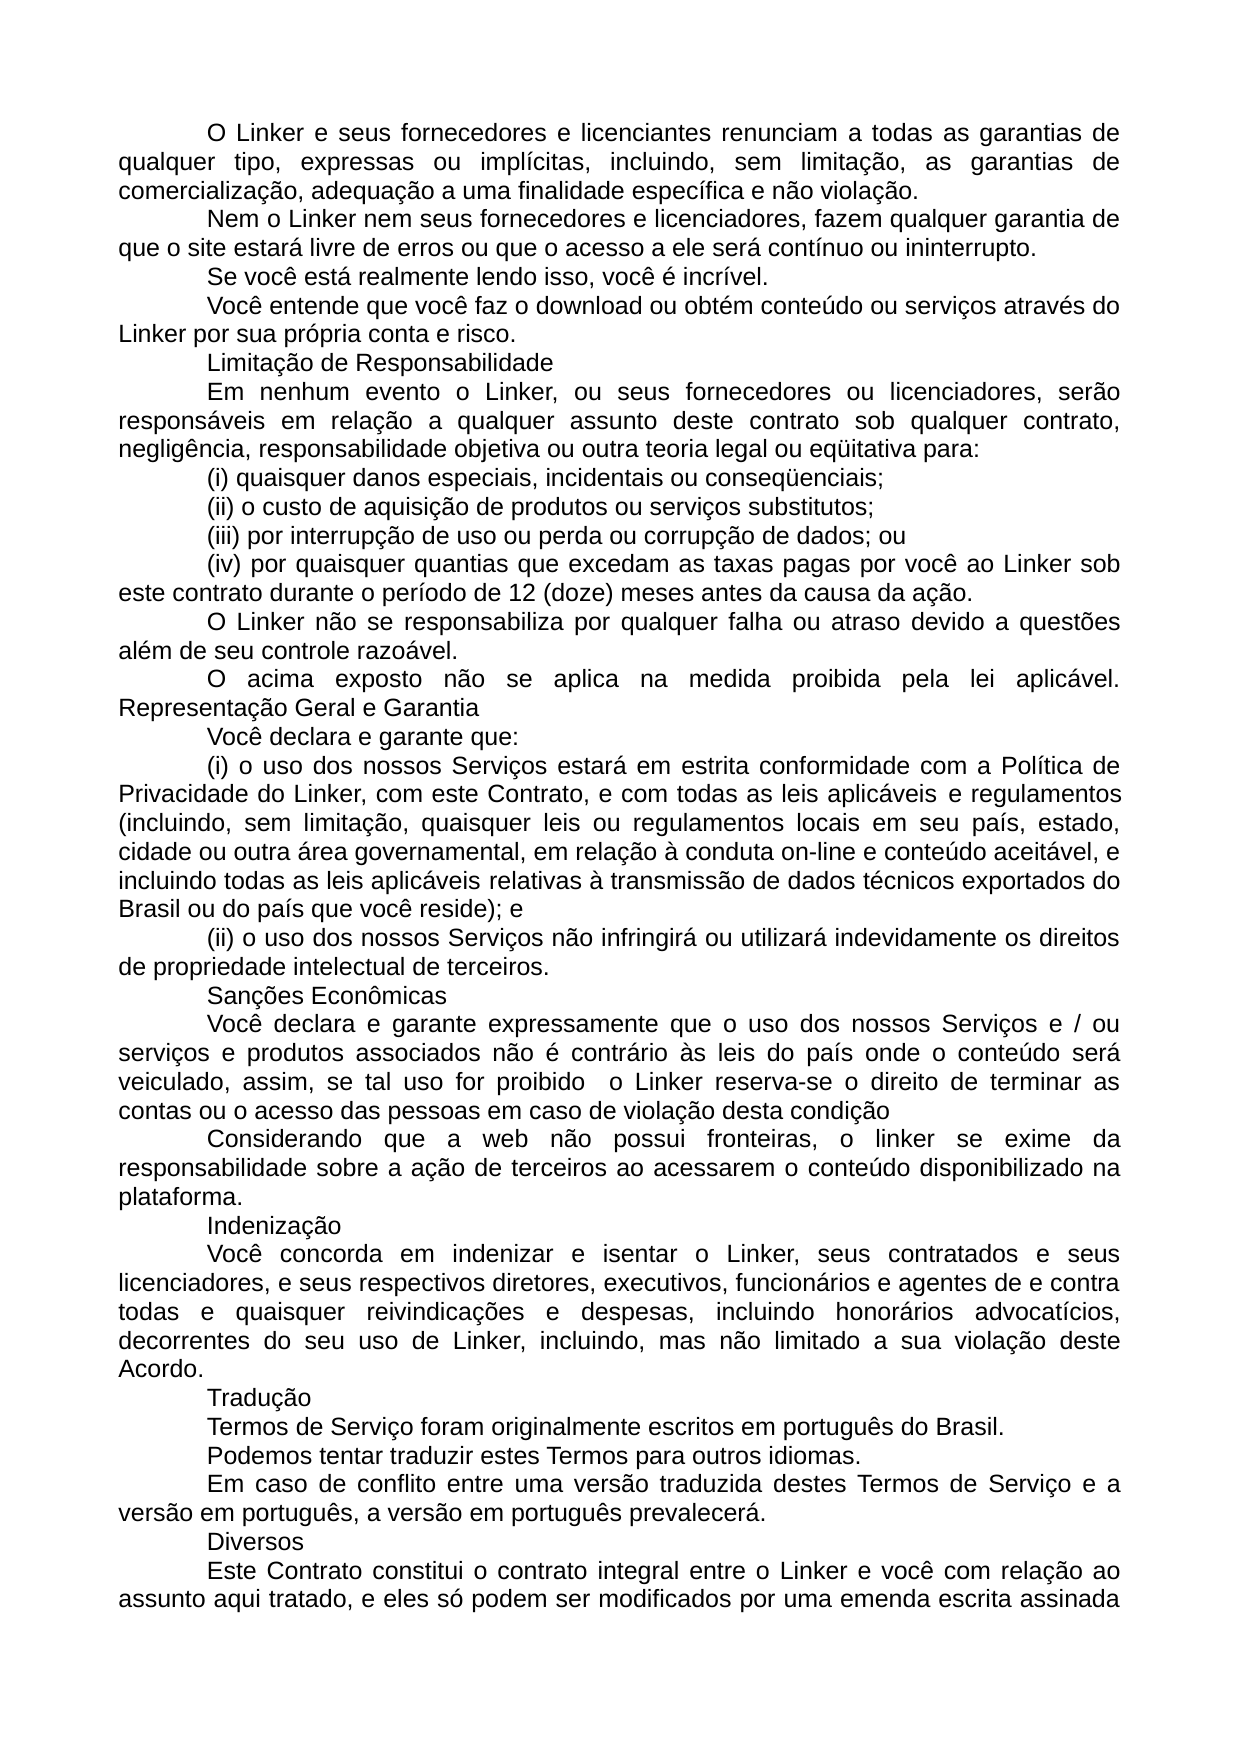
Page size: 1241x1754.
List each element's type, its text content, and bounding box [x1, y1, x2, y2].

text (ii) o uso dos nossos Serviços não infringirá ou utilizará indevidamente os direitos de propriedade intelectual de terceiros. [118, 923, 1122, 981]
text Você declara e garante que: [118, 722, 1122, 751]
text Considerando que a web não possui fronteiras, o linker se exime da responsabilidade sobre a ação de terceiros ao acessarem o conteúdo disponibilizado na plataforma. [118, 1124, 1122, 1211]
text O Linker não se responsabiliza por qualquer falha ou atraso devido a questões além de seu controle razoável. [118, 607, 1122, 664]
text Podemos tentar traduzir estes Termos para outros idiomas. [118, 1441, 1122, 1469]
text (i) o uso dos nossos Serviços estará em estrita conformidade com a Política de Privacidade do Linker, com este Contrato, e com todas as leis aplicáveis ​​e regulamentos (incluindo, sem limitação, quaisquer leis ou regulamentos locais em seu país, estado, cidade ou outra área governamental, em relação à conduta on-line e conteúdo aceitável, e incluindo todas as leis aplicáveis ​​relativas à transmissão de dados técnicos exportados do Brasil ou do país que você reside); e [118, 751, 1122, 923]
text Se você está realmente lendo isso, você é incrível. [118, 262, 1122, 291]
text O acima exposto não se aplica na medida proibida pela lei aplicável. Representação Geral e Garantia [118, 664, 1122, 722]
text Você concorda em indenizar e isentar o Linker, seus contratados e seus licenciadores, e seus respectivos diretores, executivos, funcionários e agentes de e contra todas e quaisquer reivindicações e despesas, incluindo honorários advocatícios, decorrentes do seu uso de Linker, incluindo, mas não limitado a sua violação deste Acordo. [118, 1239, 1122, 1383]
text Em nenhum evento o Linker, ou seus fornecedores ou licenciadores, serão responsáveis ​​em relação a qualquer assunto deste contrato sob qualquer contrato, negligência, responsabilidade objetiva ou outra teoria legal ou eqüitativa para: [118, 377, 1122, 463]
text (iii) por interrupção de uso ou perda ou corrupção de dados; ou [118, 521, 1122, 549]
text Em caso de conflito entre uma versão traduzida destes Termos de Serviço e a versão em português, a versão em português prevalecerá. [118, 1469, 1122, 1527]
text Você entende que você faz o download ou obtém conteúdo ou serviços através do Linker por sua própria conta e risco. [118, 291, 1122, 348]
text (iv) por quaisquer quantias que excedam as taxas pagas por você ao Linker sob este contrato durante o período de 12 (doze) meses antes da causa da ação. [118, 549, 1122, 607]
text Tradução [118, 1383, 1122, 1412]
text Sanções Econômicas [118, 981, 1122, 1009]
text Indenização [118, 1211, 1122, 1239]
text (i) quaisquer danos especiais, incidentais ou conseqüenciais; [118, 463, 1122, 492]
text O Linker e seus fornecedores e licenciantes renunciam a todas as garantias de qualquer tipo, expressas ou implícitas, incluindo, sem limitação, as garantias de comercialização, adequação a uma finalidade específica e não violação. [118, 118, 1122, 204]
text Diversos [118, 1527, 1122, 1556]
text Nem o Linker nem seus fornecedores e licenciadores, fazem qualquer garantia de que o site estará livre de erros ou que o acesso a ele será contínuo ou ininterrupto. [118, 204, 1122, 262]
text Termos de Serviço foram originalmente escritos em português do Brasil. [118, 1412, 1122, 1441]
text Limitação de Responsabilidade [118, 348, 1122, 377]
text Este Contrato constitui o contrato integral entre o Linker e você com relação ao assunto aqui tratado, e eles só podem ser modificados por uma emenda escrita assinada [118, 1556, 1122, 1613]
text (ii) o custo de aquisição de produtos ou serviços substitutos; [118, 492, 1122, 521]
text Você declara e garante expressamente que o uso dos nossos Serviços e / ou serviços e produtos associados não é contrário às leis do país onde o conteúdo será veiculado, assim, se tal uso for proibido o Linker reserva-se o direito de terminar as contas ou o acesso das pessoas em caso de violação desta condição [118, 1009, 1122, 1124]
